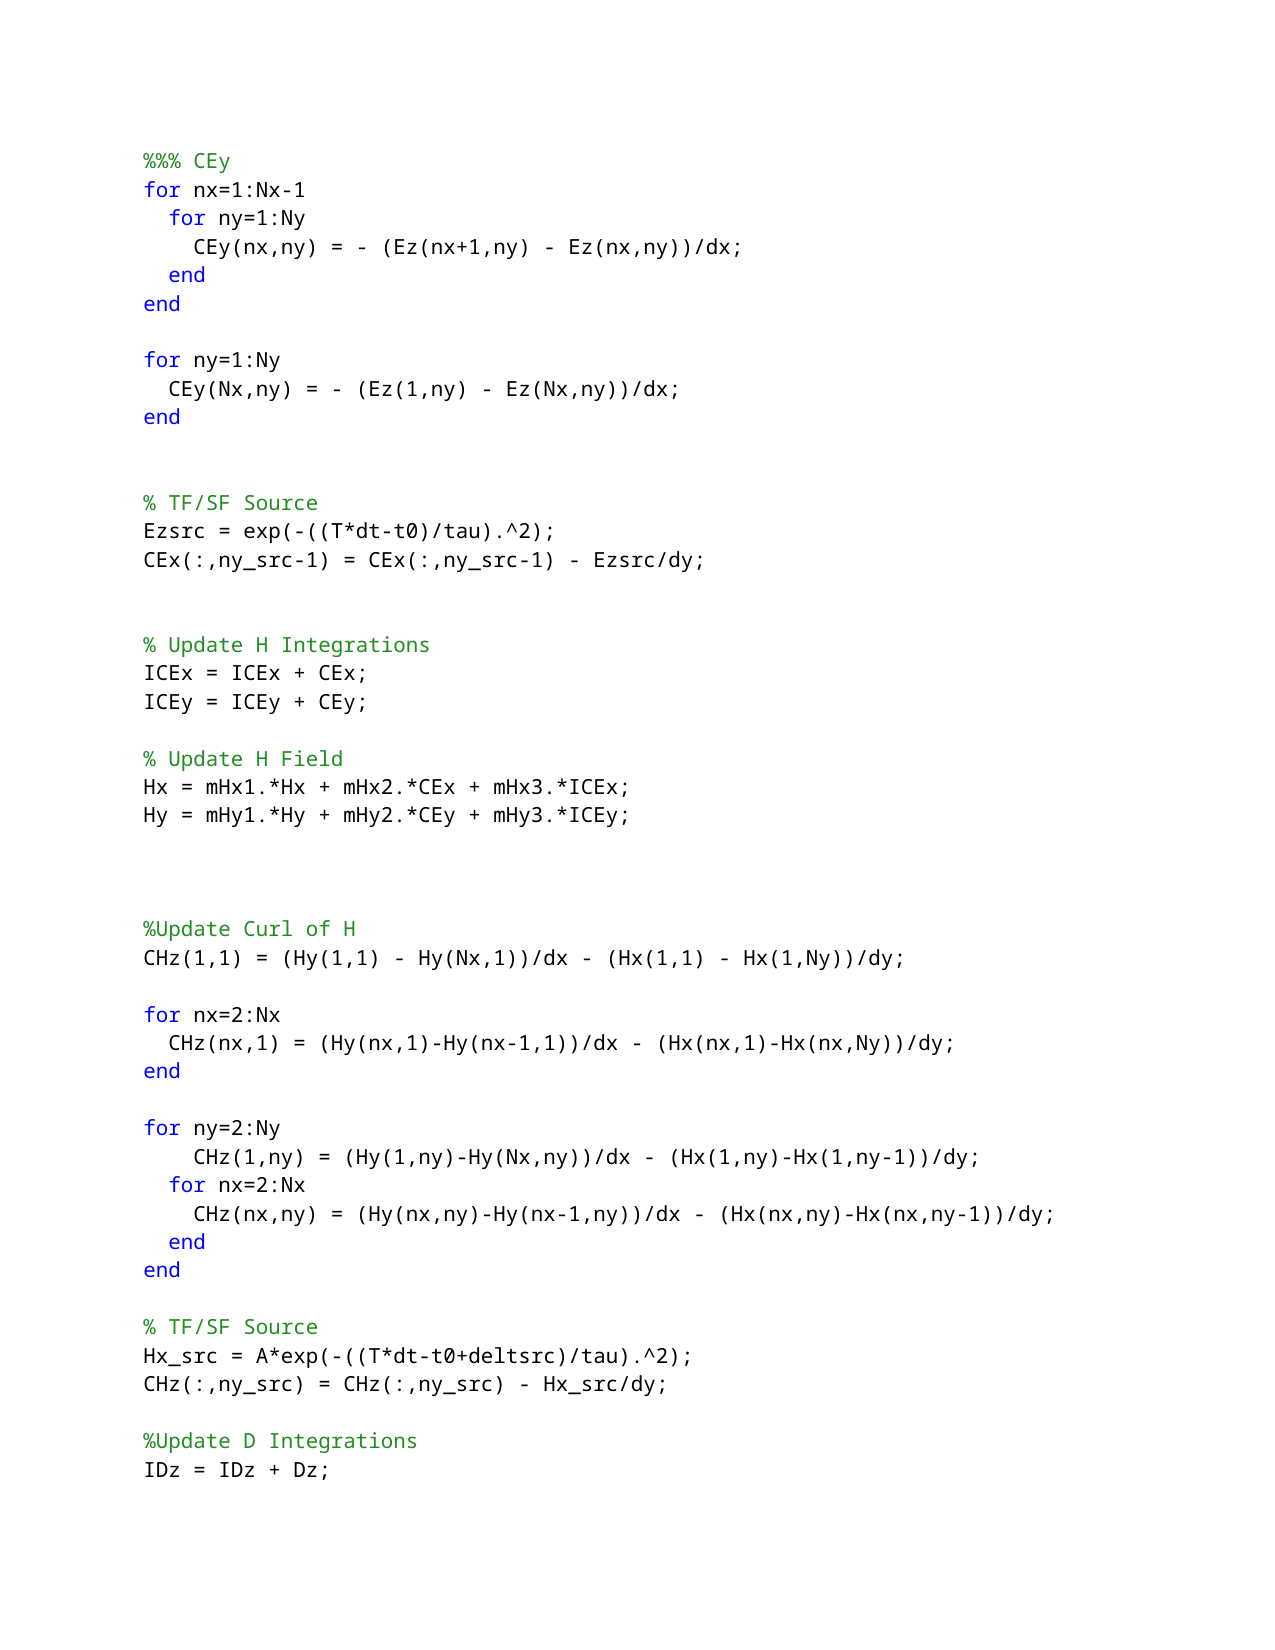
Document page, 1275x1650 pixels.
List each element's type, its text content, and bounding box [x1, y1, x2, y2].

text end [118, 260, 1157, 289]
text CHz(nx,ny) = (Hy(nx,ny)-Hy(nx-1,ny))/dx - (Hx(nx,ny)-Hx(nx,ny-1))/dy; [118, 1199, 1157, 1227]
text Hy = mHy1.*Hy + mHy2.*CEy + mHy3.*ICEy; [118, 801, 1157, 829]
text % TF/SF Source [118, 488, 1157, 516]
text for nx=2:Nx [118, 1000, 1157, 1028]
text Hx_src = A*exp(-((T*dt-t0+deltsrc)/tau).^2); [118, 1341, 1157, 1369]
text CEy(Nx,ny) = - (Ez(1,ny) - Ez(Nx,ny))/dx; [118, 374, 1157, 402]
text CEx(:,ny_src-1) = CEx(:,ny_src-1) - Ezsrc/dy; [118, 545, 1157, 573]
text CHz(nx,1) = (Hy(nx,1)-Hy(nx-1,1))/dx - (Hx(nx,1)-Hx(nx,Ny))/dy; [118, 1028, 1157, 1057]
text for nx=1:Nx-1 [118, 175, 1157, 203]
text %Update Curl of H [118, 914, 1157, 943]
text for nx=2:Nx [118, 1170, 1157, 1199]
text end [118, 402, 1157, 431]
text CEy(nx,ny) = - (Ez(nx+1,ny) - Ez(nx,ny))/dx; [118, 232, 1157, 260]
text ICEx = ICEx + CEx; [118, 658, 1157, 687]
text end [118, 1057, 1157, 1085]
text % Update H Integrations [118, 630, 1157, 658]
text for ny=1:Ny [118, 203, 1157, 232]
text Hx = mHx1.*Hx + mHx2.*CEx + mHx3.*ICEx; [118, 772, 1157, 801]
text end [118, 289, 1157, 317]
text % TF/SF Source [118, 1312, 1157, 1341]
text IDz = IDz + Dz; [118, 1455, 1157, 1483]
text end [118, 1227, 1157, 1256]
text %%% CEy [118, 147, 1157, 175]
text Ezsrc = exp(-((T*dt-t0)/tau).^2); [118, 516, 1157, 545]
text CHz(1,1) = (Hy(1,1) - Hy(Nx,1))/dx - (Hx(1,1) - Hx(1,Ny))/dy; [118, 943, 1157, 971]
text end [118, 1256, 1157, 1284]
text %Update D Integrations [118, 1426, 1157, 1455]
text CHz(:,ny_src) = CHz(:,ny_src) - Hx_src/dy; [118, 1369, 1157, 1398]
text % Update H Field [118, 744, 1157, 772]
text for ny=2:Ny [118, 1113, 1157, 1142]
text for ny=1:Ny [118, 346, 1157, 374]
text CHz(1,ny) = (Hy(1,ny)-Hy(Nx,ny))/dx - (Hx(1,ny)-Hx(1,ny-1))/dy; [118, 1142, 1157, 1170]
text ICEy = ICEy + CEy; [118, 687, 1157, 715]
